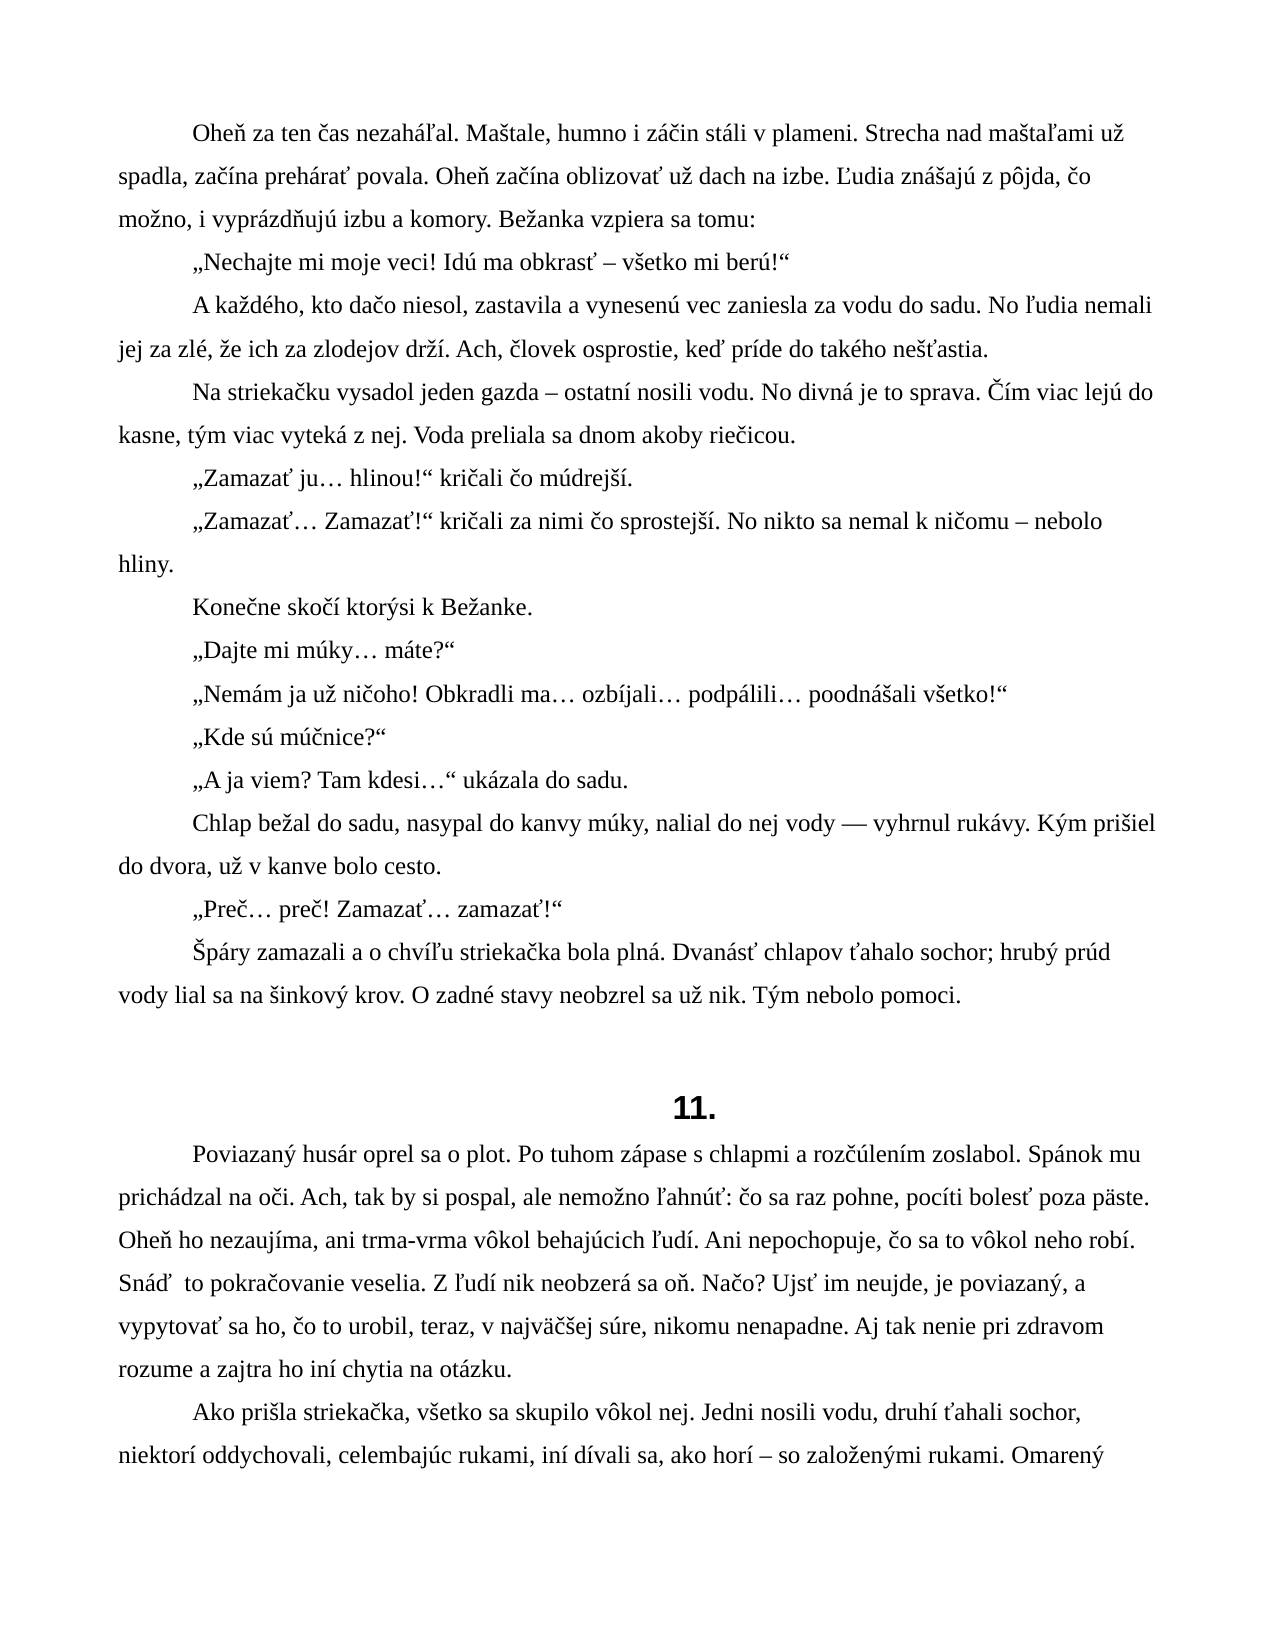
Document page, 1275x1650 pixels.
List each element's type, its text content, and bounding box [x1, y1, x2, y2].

text A každého, kto dačo niesol, zastavila a vynesenú vec zaniesla za vodu do sadu. No ľudia nemali jej za zlé, že ich za zlodejov drží. Ach, človek osprostie, keď príde do takého nešťastia. [118, 291, 1157, 362]
text Špáry zamazali a o chvíľu striekačka bola plná. Dvanásť chlapov ťahalo sochor; hrubý prúd vody lial sa na šinkový krov. O zadné stavy neobzrel sa už nik. Tým nebolo pomoci. [118, 937, 1157, 1009]
text „Preč… preč! Zamazať… zamazať!“ [118, 894, 1157, 923]
text „Dajte mi múky… máte?“ [118, 636, 1157, 664]
text Konečne skočí ktorýsi k Bežanke. [118, 592, 1157, 621]
text Poviazaný husár oprel sa o plot. Po tuhom zápase s chlapmi a rozčúlením zoslabol. Spánok mu prichádzal na oči. Ach, tak by si pospal, ale nemožno ľahnúť: čo sa raz pohne, pocíti bolesť poza päste. Oheň ho nezaujíma, ani trma-vrma vôkol behajúcich ľudí. Ani nepochopuje, čo sa to vôkol neho robí. Snáď to pokračovanie veselia. Z ľudí nik neobzerá sa oň. Načo? Ujsť im neujde, je poviazaný, a vypytovať sa ho, čo to urobil, teraz, v najväčšej súre, nikomu nenapadne. Aj tak nenie pri zdravom rozume a zajtra ho iní chytia na otázku. [118, 1139, 1157, 1383]
text Chlap bežal do sadu, nasypal do kanvy múky, nalial do nej vody — vyhrnul rukávy. Kým prišiel do dvora, už v kanve bolo cesto. [118, 808, 1157, 880]
text „Kde sú múčnice?“ [118, 722, 1157, 751]
text Oheň za ten čas nezaháľal. Maštale, humno i záčin stáli v plameni. Strecha nad maštaľami už spadla, začína prehárať povala. Oheň začína oblizovať už dach na izbe. Ľudia znášajú z pôjda, čo možno, i vyprázdňujú izbu a komory. Bežanka vzpiera sa tomu: [118, 118, 1157, 233]
text „A ja viem? Tam kdesi…“ ukázala do sadu. [118, 765, 1157, 794]
text „Zamazať ju… hlinou!“ kričali čo múdrejší. [118, 463, 1157, 492]
text „Nemám ja už ničoho! Obkradli ma… ozbíjali… podpálili… poodnášali všetko!“ [118, 679, 1157, 707]
text Na striekačku vysadol jeden gazda – ostatní nosili vodu. No divná je to sprava. Čím viac lejú do kasne, tým viac vyteká z nej. Voda preliala sa dnom akoby riečicou. [118, 377, 1157, 449]
text Ako prišla striekačka, všetko sa skupilo vôkol nej. Jedni nosili vodu, druhí ťahali sochor, niektorí oddychovali, celembajúc rukami, iní dívali sa, ako horí – so založenými rukami. Omarený [118, 1397, 1157, 1469]
text „Nechajte mi moje veci! Idú ma obkrasť – všetko mi berú!“ [118, 247, 1157, 276]
text „Zamazať… Zamazať!“ kričali za nimi čo sprostejší. No nikto sa nemal k ničomu – nebolo hliny. [118, 506, 1157, 578]
subtitle 11. [118, 1088, 1157, 1126]
